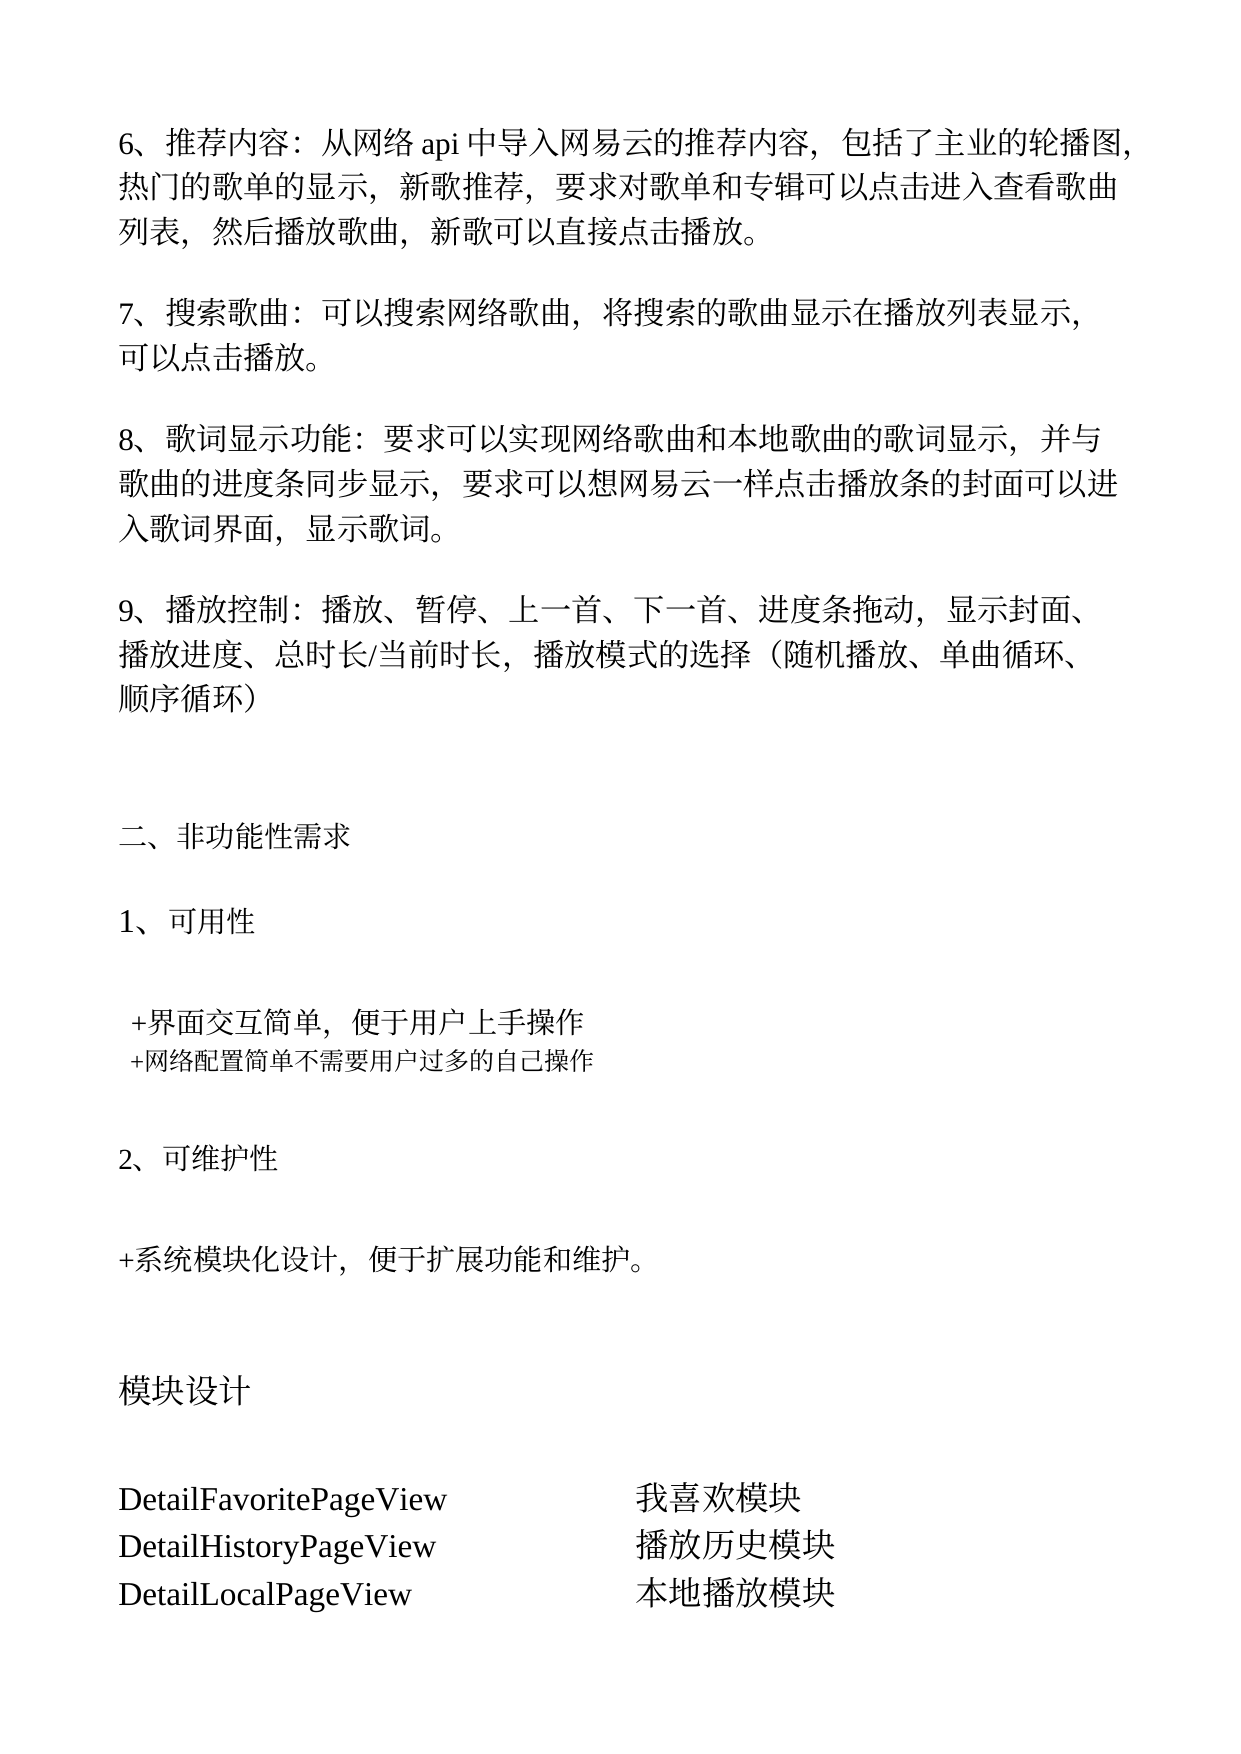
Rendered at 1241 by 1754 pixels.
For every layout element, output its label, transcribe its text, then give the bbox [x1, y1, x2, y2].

text 7、搜索歌曲：可以搜索网络歌曲，将搜索的歌曲显示在播放列表显示，可以点击播放。 [118, 289, 1122, 378]
text 二、非功能性需求 1、可用性 [118, 814, 1122, 942]
text 6、推荐内容：从网络api中导入网易云的推荐内容，包括了主业的轮播图，热门的歌单的显示，新歌推荐，要求对歌单和专辑可以点击进入查看歌曲列表，然后播放歌曲，新歌可以直接点击播放。 [118, 118, 1122, 253]
text 模块设计 [118, 1365, 1122, 1413]
text 9、播放控制：播放、暂停、上一首、下一首、进度条拖动，显示封面、播放进度、总时长/当前时长，播放模式的选择（随机播放、单曲循环、顺序循环） [118, 585, 1122, 720]
list +网络配置简单不需要用户过多的自己操作 [130, 1042, 1122, 1078]
text DetailFavoritePageView 我喜欢模块 DetailHistoryPageView 播放历史模块 DetailLocalPageView 本地播放模块 [118, 1472, 1122, 1615]
list +界面交互简单，便于用户上手操作 [131, 1000, 1122, 1042]
text 2、可维护性 [118, 1136, 1122, 1178]
list +系统模块化设计，便于扩展功能和维护。 [118, 1236, 1122, 1278]
text 8、歌词显示功能：要求可以实现网络歌曲和本地歌曲的歌词显示，并与歌曲的进度条同步显示，要求可以想网易云一样点击播放条的封面可以进入歌词界面，显示歌词。 [118, 414, 1122, 549]
